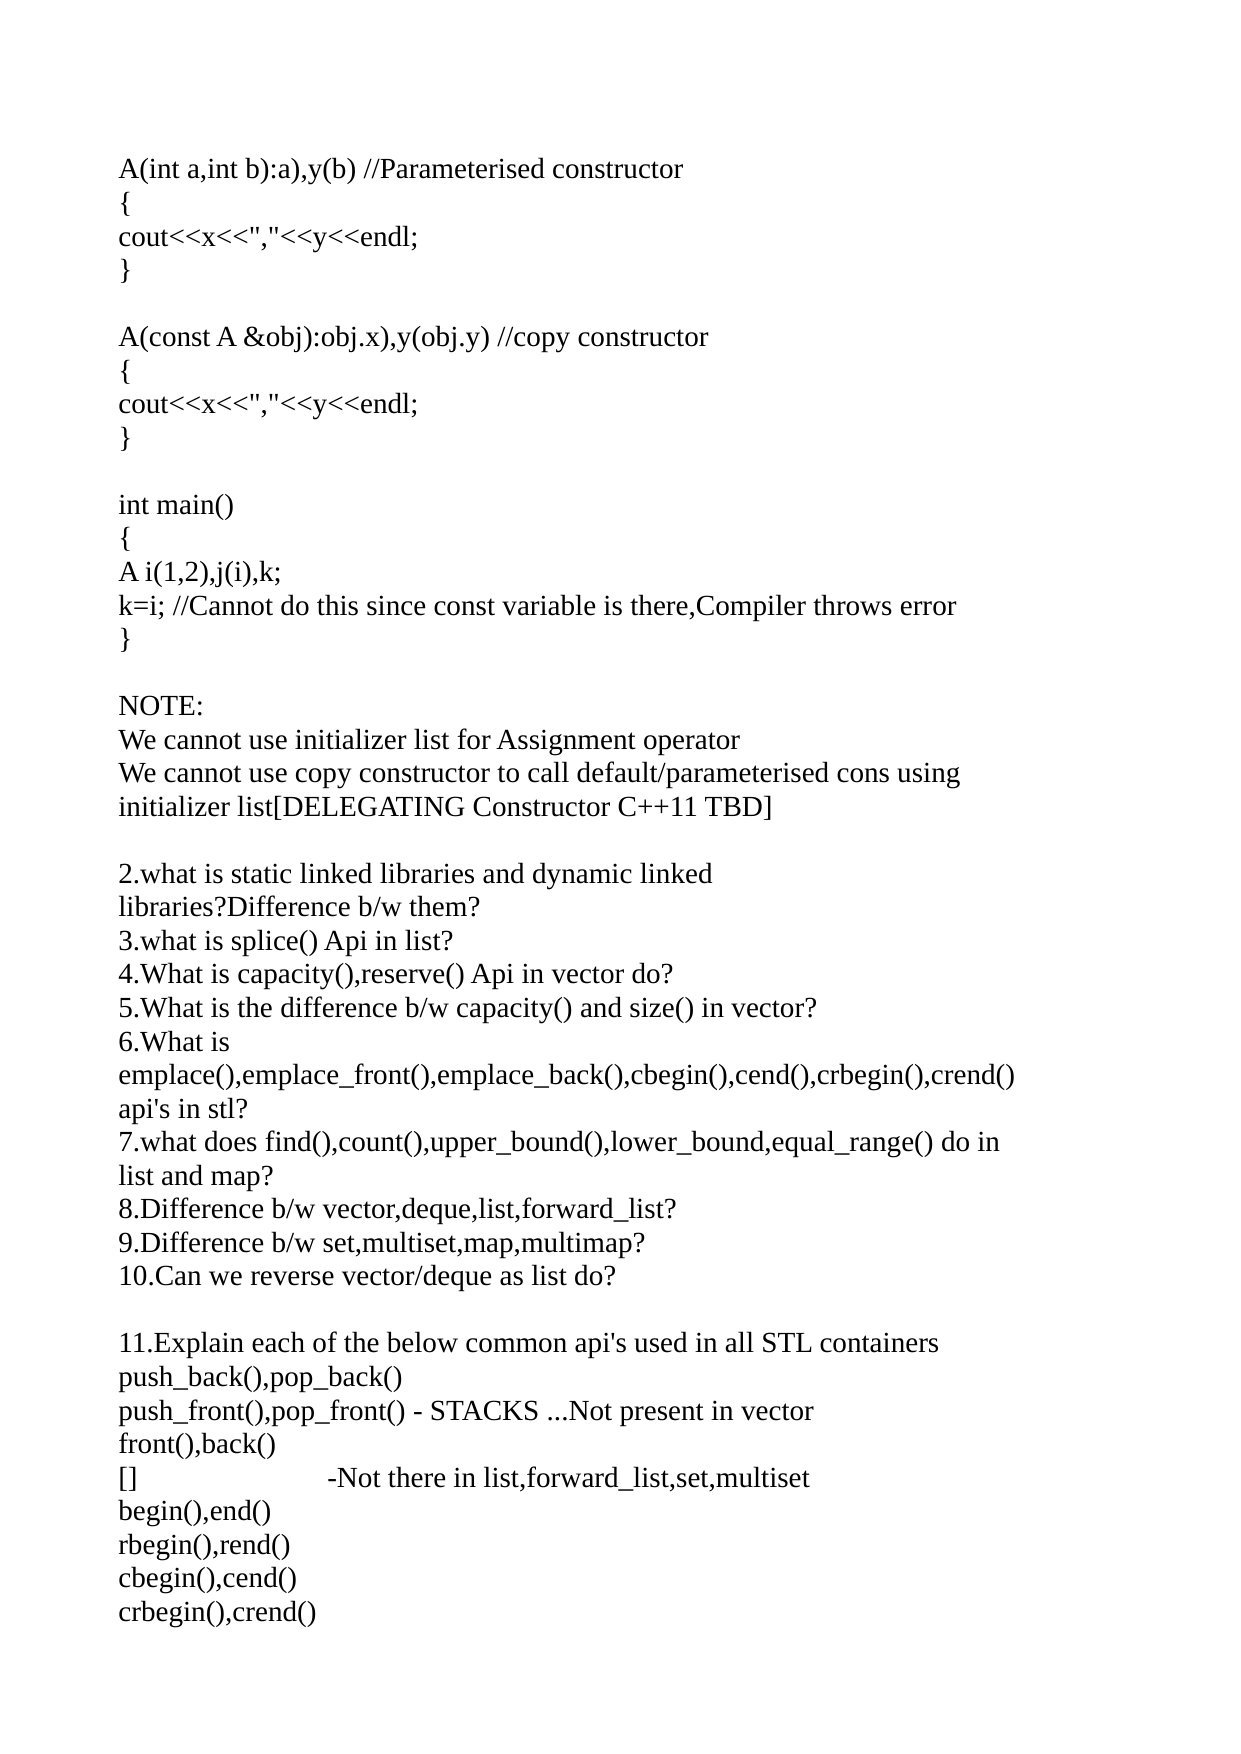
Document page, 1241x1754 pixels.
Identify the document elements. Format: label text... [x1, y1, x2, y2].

text A(int a,int b):a),y(b) //Parameterised constructor { cout<<x<<","<<y<<endl; } A(const A &obj):obj.x),y(obj.y) //copy constructor { cout<<x<<","<<y<<endl; } int main() { A i(1,2),j(i),k; k=i; //Cannot do this since const variable is there,Compiler throws error } NOTE: We cannot use initializer list for Assignment operator We cannot use copy constructor to call default/parameterised cons using initializer list[DELEGATING Constructor C++11 TBD] 2.what is static linked libraries and dynamic linked libraries?Difference b/w them? 3.what is splice() Api in list? 4.What is capacity(),reserve() Api in vector do? 5.What is the difference b/w capacity() and size() in vector? 6.What is emplace(),emplace_front(),emplace_back(),cbegin(),cend(),crbegin(),crend() api's in stl? 7.what does find(),count(),upper_bound(),lower_bound,equal_range() do in list and map? 8.Difference b/w vector,deque,list,forward_list? 9.Difference b/w set,multiset,map,multimap? 10.Can we reverse vector/deque as list do? 11.Explain each of the below common api's used in all STL containers push_back(),pop_back() push_front(),pop_front() - STACKS ...Not present in vector front(),back() [] -Not there in list,forward_list,set,multiset begin(),end() rbegin(),rend() cbegin(),cend() crbegin(),crend() [118, 118, 1122, 1627]
